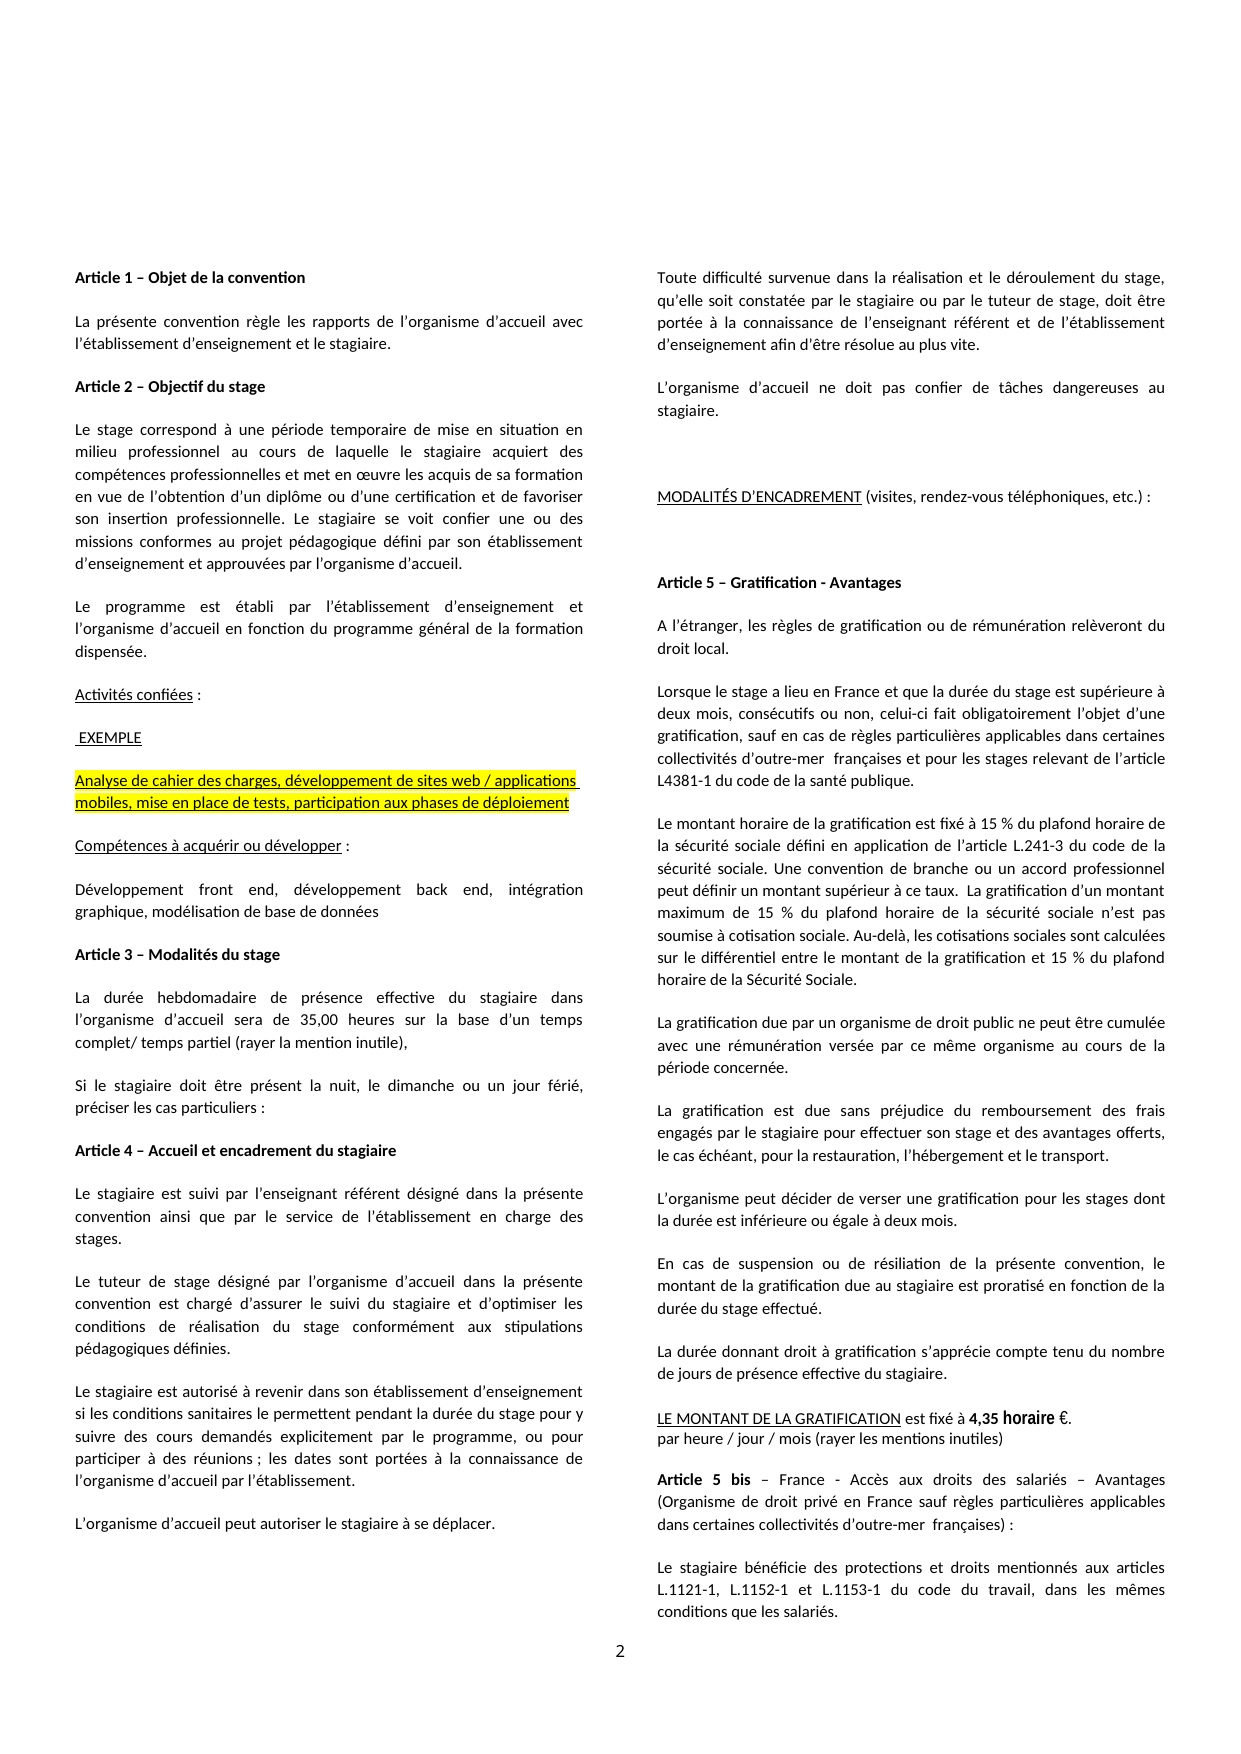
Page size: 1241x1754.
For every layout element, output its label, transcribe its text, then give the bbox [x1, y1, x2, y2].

text Lorsque le stage a lieu en France et que la durée du stage est supérieure à deux mois, consécutifs ou non, celui-ci fait obligatoirement l’objet d’une gratification, sauf en cas de règles particulières applicables dans certaines collectivités d’outre-mer françaises et pour les stages relevant de l’article L4381-1 du code de la santé publique. [657, 681, 1165, 791]
text Le stage correspond à une période temporaire de mise en situation en milieu professionnel au cours de laquelle le stagiaire acquiert des compétences professionnelles et met en œuvre les acquis de sa formation en vue de l’obtention d’un diplôme ou d’une certification et de favoriser son insertion professionnelle. Le stagiaire se voit confier une ou des missions conformes au projet pédagogique défini par son établissement d’enseignement et approuvées par l’organisme d’accueil. [75, 419, 583, 573]
text Analyse de cahier des charges, développement de sites web / applications mobiles, mise en place de tests, participation aux phases de déploiement [75, 770, 583, 813]
text Article 2 – Objectif du stage [75, 376, 583, 397]
text La durée donnant droit à gratification s’apprécie compte tenu du nombre de jours de présence effective du stagiaire. [657, 1341, 1165, 1384]
text LE MONTANT DE LA GRATIFICATION est fixé à 4,35 horaire €. [657, 1407, 1165, 1428]
text EXEMPLE [75, 727, 583, 747]
text Le programme est établi par l’établissement d’enseignement et l’organisme d’accueil en fonction du programme général de la formation dispensée. [75, 596, 583, 661]
text Compétences à acquérir ou développer : [75, 836, 583, 856]
text Le stagiaire est suivi par l’enseignant référent désigné dans la présente convention ainsi que par le service de l’établissement en charge des stages. [75, 1184, 583, 1248]
text Article 3 – Modalités du stage [75, 944, 583, 964]
text Le stagiaire est autorisé à revenir dans son établissement d’enseignement si les conditions sanitaires le permettent pendant la durée du stage pour y suivre des cours demandés explicitement par le programme, ou pour participer à des réunions ; les dates sont portées à la connaissance de l’organisme d’accueil par l’établissement. [75, 1381, 583, 1491]
text L’organisme d’accueil peut autoriser le stagiaire à se déplacer. [75, 1514, 583, 1534]
text L’organisme d’accueil ne doit pas confier de tâches dangereuses au stagiaire. [657, 378, 1165, 420]
text Article 4 – Accueil et encadrement du stagiaire [75, 1141, 583, 1161]
text Si le stagiaire doit être présent la nuit, le dimanche ou un jour férié, préciser les cas particuliers : [75, 1075, 583, 1118]
text Article 5 – Gratification - Avantages [657, 573, 1165, 593]
text Article 5 bis – France - Accès aux droits des salariés – Avantages (Organisme de droit privé en France sauf règles particulières applicables dans certaines collectivités d’outre-mer françaises) : [657, 1469, 1165, 1534]
text L’organisme peut décider de verser une gratification pour les stages dont la durée est inférieure ou égale à deux mois. [657, 1188, 1165, 1231]
text A l’étranger, les règles de gratification ou de rémunération relèveront du droit local. [657, 616, 1165, 658]
text par heure / jour / mois (rayer les mentions inutiles) [657, 1428, 1165, 1448]
text Toute difficulté survenue dans la réalisation et le déroulement du stage, qu’elle soit constatée par le stagiaire ou par le tuteur de stage, doit être portée à la connaissance de l’enseignant référent et de l’établissement d’enseignement afin d’être résolue au plus vite. [657, 268, 1165, 355]
text Article 1 – Objet de la convention [75, 268, 583, 288]
text Activités confiées : [75, 684, 583, 704]
text La gratification due par un organisme de droit public ne peut être cumulée avec une rémunération versée par ce même organisme au cours de la période concernée. [657, 1013, 1165, 1077]
text Le tuteur de stage désigné par l’organisme d’accueil dans la présente convention est chargé d’assurer le suivi du stagiaire et d’optimiser les conditions de réalisation du stage conformément aux stipulations pédagogiques définies. [75, 1271, 583, 1358]
text Le stagiaire bénéficie des protections et droits mentionnés aux articles L.1121-1, L.1152-1 et L.1153-1 du code du travail, dans les mêmes conditions que les salariés. [657, 1557, 1165, 1622]
text La gratification est due sans préjudice du remboursement des frais engagés par le stagiaire pour effectuer son stage et des avantages offerts, le cas échéant, pour la restauration, l’hébergement et le transport. [657, 1100, 1165, 1165]
text MODALITÉS D’ENCADREMENT (visites, rendez-vous téléphoniques, etc.) : [657, 486, 1165, 507]
text La durée hebdomadaire de présence effective du stagiaire dans l’organisme d’accueil sera de 35,00 heures sur la base d’un temps complet/ temps partiel (rayer la mention inutile), [75, 987, 583, 1052]
text Développement front end, développement back end, intégration graphique, modélisation de base de données [75, 879, 583, 921]
text La présente convention règle les rapports de l’organisme d’accueil avec l’établissement d’enseignement et le stagiaire. [75, 311, 583, 353]
text En cas de suspension ou de résiliation de la présente convention, le montant de la gratification due au stagiaire est proratisé en fonction de la durée du stage effectué. [657, 1253, 1165, 1318]
text Le montant horaire de la gratification est fixé à 15 % du plafond horaire de la sécurité sociale défini en application de l’article L.241-3 du code de la sécurité sociale. Une convention de branche ou un accord professionnel peut définir un montant supérieur à ce taux. La gratification d’un montant maximum de 15 % du plafond horaire de la sécurité sociale n’est pas soumise à cotisation sociale. Au-delà, les cotisations sociales sont calculées sur le différentiel entre le montant de la gratification et 15 % du plafond horaire de la Sécurité Sociale. [657, 813, 1165, 990]
